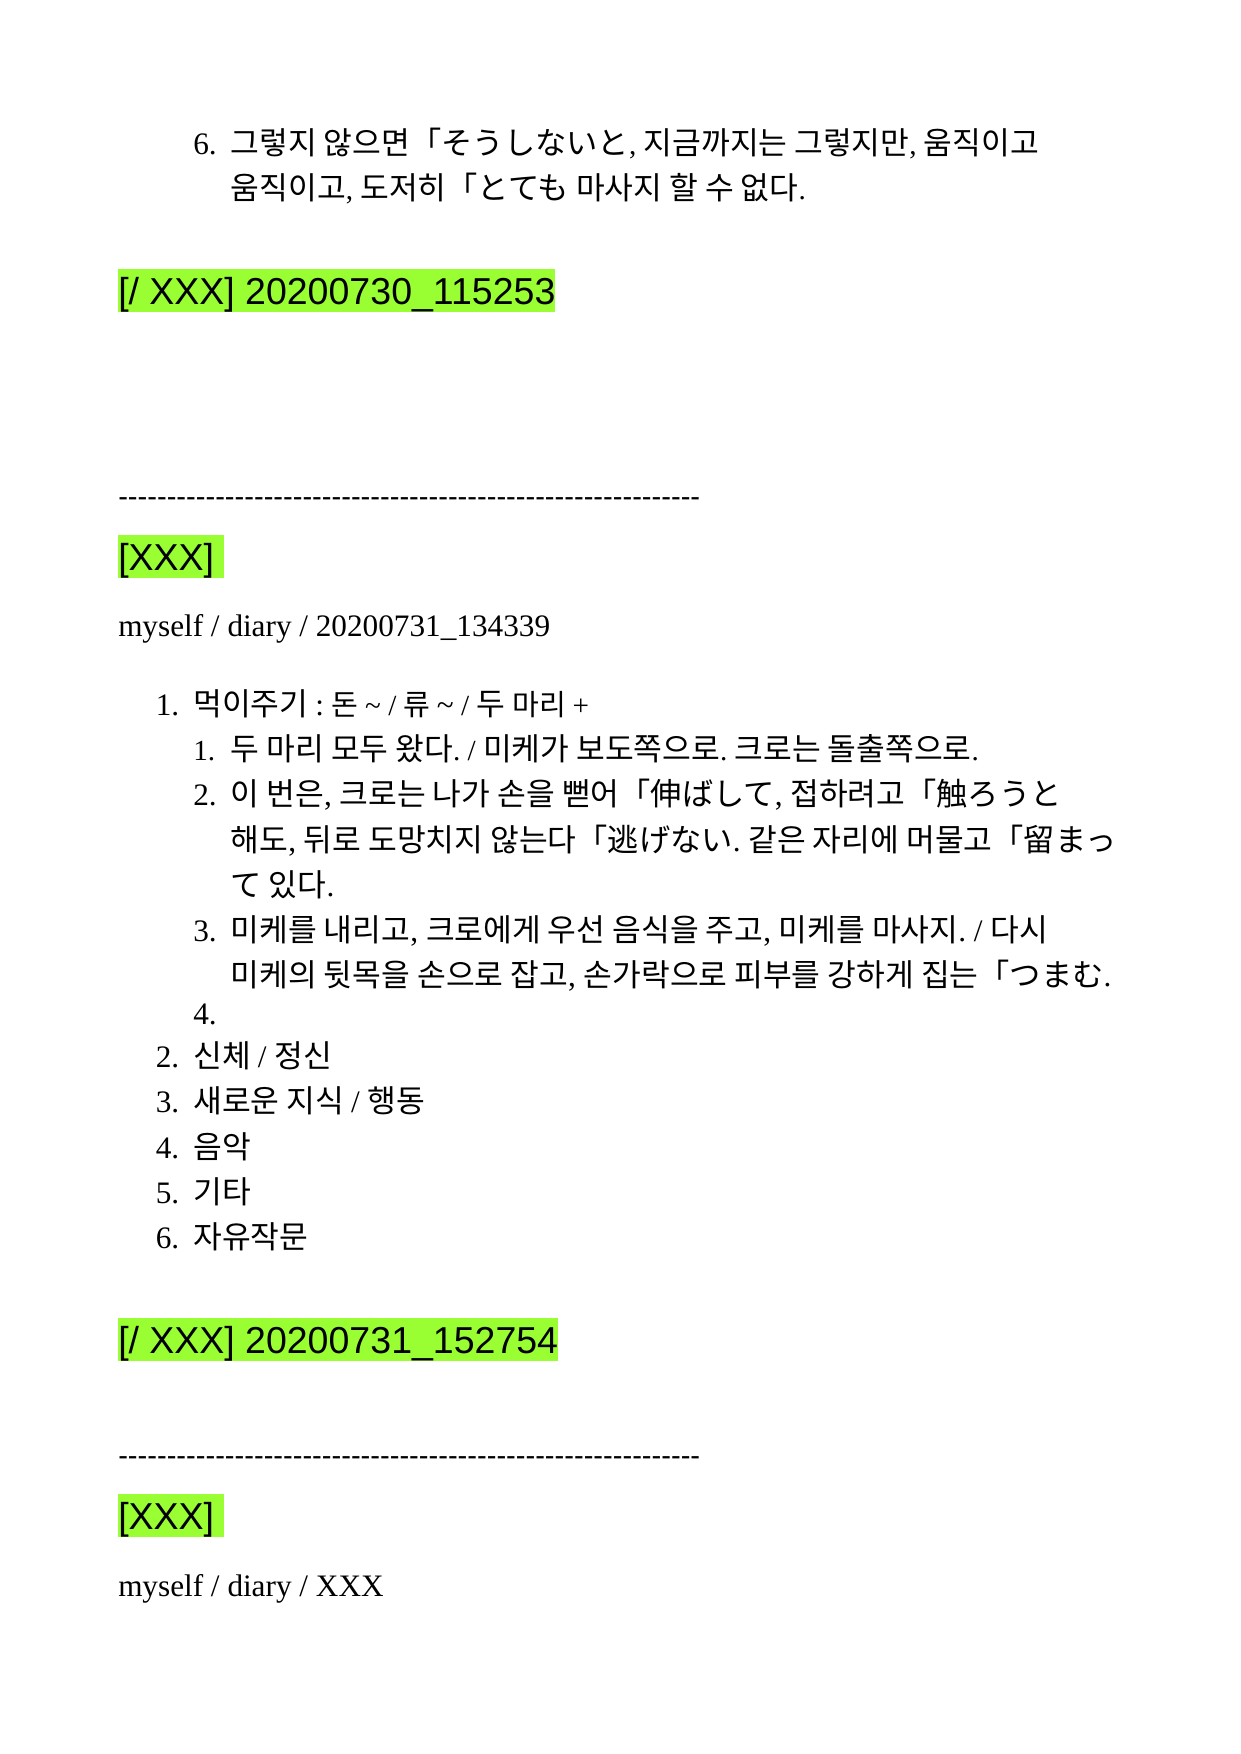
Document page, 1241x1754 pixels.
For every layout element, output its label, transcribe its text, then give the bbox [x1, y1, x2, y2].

text myself / diary / XXX [118, 1567, 1122, 1603]
list 자유작문 [156, 1212, 1122, 1257]
text [/ XXX] 20200731_152754 [118, 1318, 1122, 1361]
list 미케를 내리고, 크로에게 우선 음식을 주고, 미케를 마사지. / 다시 미케의 뒷목을 손으로 잡고, 손가락으로 피부를 강하게 집는「つまむ. [193, 905, 1122, 996]
text [/ XXX] 20200730_115253 [118, 269, 1122, 312]
text ------------------------------------------------------------ [118, 478, 1122, 512]
list 새로운 지식 / 행동 [156, 1077, 1122, 1122]
text [XXX] [118, 1494, 1122, 1537]
text myself / diary / 20200731_134339 [118, 607, 1122, 643]
list 기타 [156, 1167, 1122, 1212]
list 신체 / 정신 [156, 1031, 1122, 1077]
list 두 마리 모두 왔다. / 미케가 보도쪽으로. 크로는 돌출쪽으로. [193, 724, 1122, 769]
list 먹이주기 : 돈 ~ / 류 ~ / 두 마리 + [156, 679, 1122, 724]
text ------------------------------------------------------------ [118, 1438, 1122, 1472]
text [XXX] [118, 535, 1122, 578]
list 음악 [156, 1122, 1122, 1167]
list 이 번은, 크로는 나가 손을 뻗어「伸ばして, 접하려고「触ろうと 해도, 뒤로 도망치지 않는다「逃げない. 같은 자리에 머물고「留まって 있다. [193, 769, 1122, 905]
list 그렇지 않으면「そうしないと, 지금까지는 그렇지만, 움직이고 움직이고, 도저히「とても 마사지 할 수 없다. [193, 118, 1122, 208]
